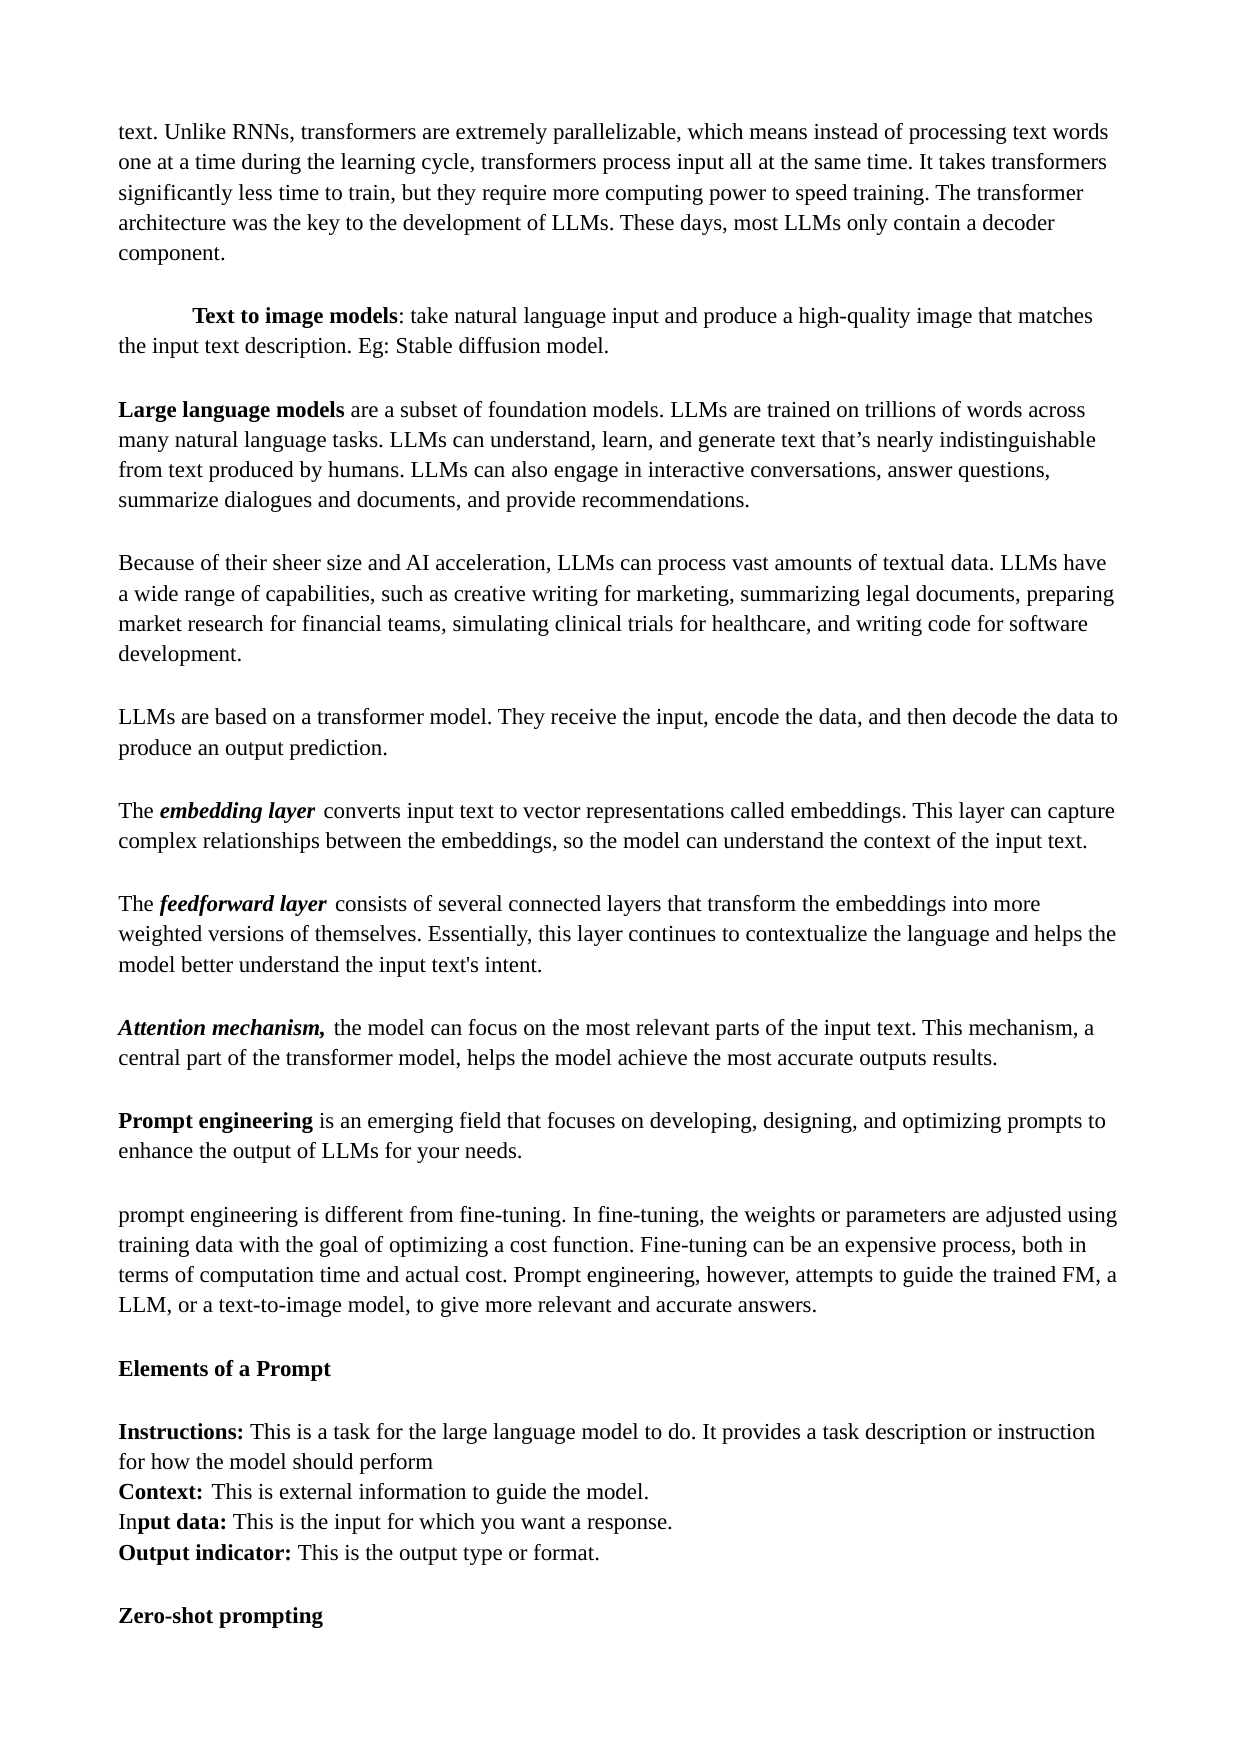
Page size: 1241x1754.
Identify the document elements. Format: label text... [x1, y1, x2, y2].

text Instructions: This is a task for the large language model to do. It provides a task description or instruction for how the model should perform [118, 1418, 1122, 1474]
text Zero-shot prompting [118, 1602, 1122, 1628]
text The embedding layer converts input text to vector representations called embeddings. This layer can capture complex relationships between the embeddings, so the model can understand the context of the input text. [118, 797, 1122, 853]
text LLMs are based on a transformer model. They receive the input, encode the data, and then decode the data to produce an output prediction. [118, 703, 1122, 760]
text Attention mechanism, the model can focus on the most relevant parts of the input text. This mechanism, a central part of the transformer model, helps the model achieve the most accurate outputs results. [118, 1014, 1122, 1070]
text Large language models are a subset of foundation models. LLMs are trained on trillions of words across many natural language tasks. LLMs can understand, learn, and generate text that’s nearly indistinguishable from text produced by humans. LLMs can also engage in interactive conversations, answer questions, summarize dialogues and documents, and provide recommendations. [118, 396, 1122, 513]
text Because of their sheer size and AI acceleration, LLMs can process vast amounts of textual data. LLMs have a wide range of capabilities, such as creative writing for marketing, summarizing legal documents, preparing market research for financial teams, simulating clinical trials for healthcare, and writing code for software development. [118, 549, 1122, 666]
text Prompt engineering is an emerging field that focuses on developing, designing, and optimizing prompts to enhance the output of LLMs for your needs. [118, 1107, 1122, 1164]
text Output indicator: This is the output type or format. [118, 1539, 1122, 1565]
text Text to image models: take natural language input and produce a high-quality image that matches the input text description. Eg: Stable diffusion model. [118, 302, 1122, 359]
text prompt engineering is different from fine-tuning. In fine-tuning, the weights or parameters are adjusted using training data with the goal of optimizing a cost function. Fine-tuning can be an expensive process, both in terms of computation time and actual cost. Prompt engineering, however, attempts to guide the trained FM, a LLM, or a text-to-image model, to give more relevant and accurate answers. [118, 1201, 1122, 1318]
text Context: This is external information to guide the model. [118, 1478, 1122, 1504]
text text. Unlike RNNs, transformers are extremely parallelizable, which means instead of processing text words one at a time during the learning cycle, transformers process input all at the same time. It takes transformers significantly less time to train, but they require more computing power to speed training. The transformer architecture was the key to the development of LLMs. These days, most LLMs only contain a decoder component. [118, 118, 1122, 265]
text Elements of a Prompt [118, 1354, 1122, 1381]
text Input data: This is the input for which you want a response. [118, 1508, 1122, 1535]
text The feedforward layer consists of several connected layers that transform the embeddings into more weighted versions of themselves. Essentially, this layer continues to contextualize the language and helps the model better understand the input text's intent. [118, 890, 1122, 977]
